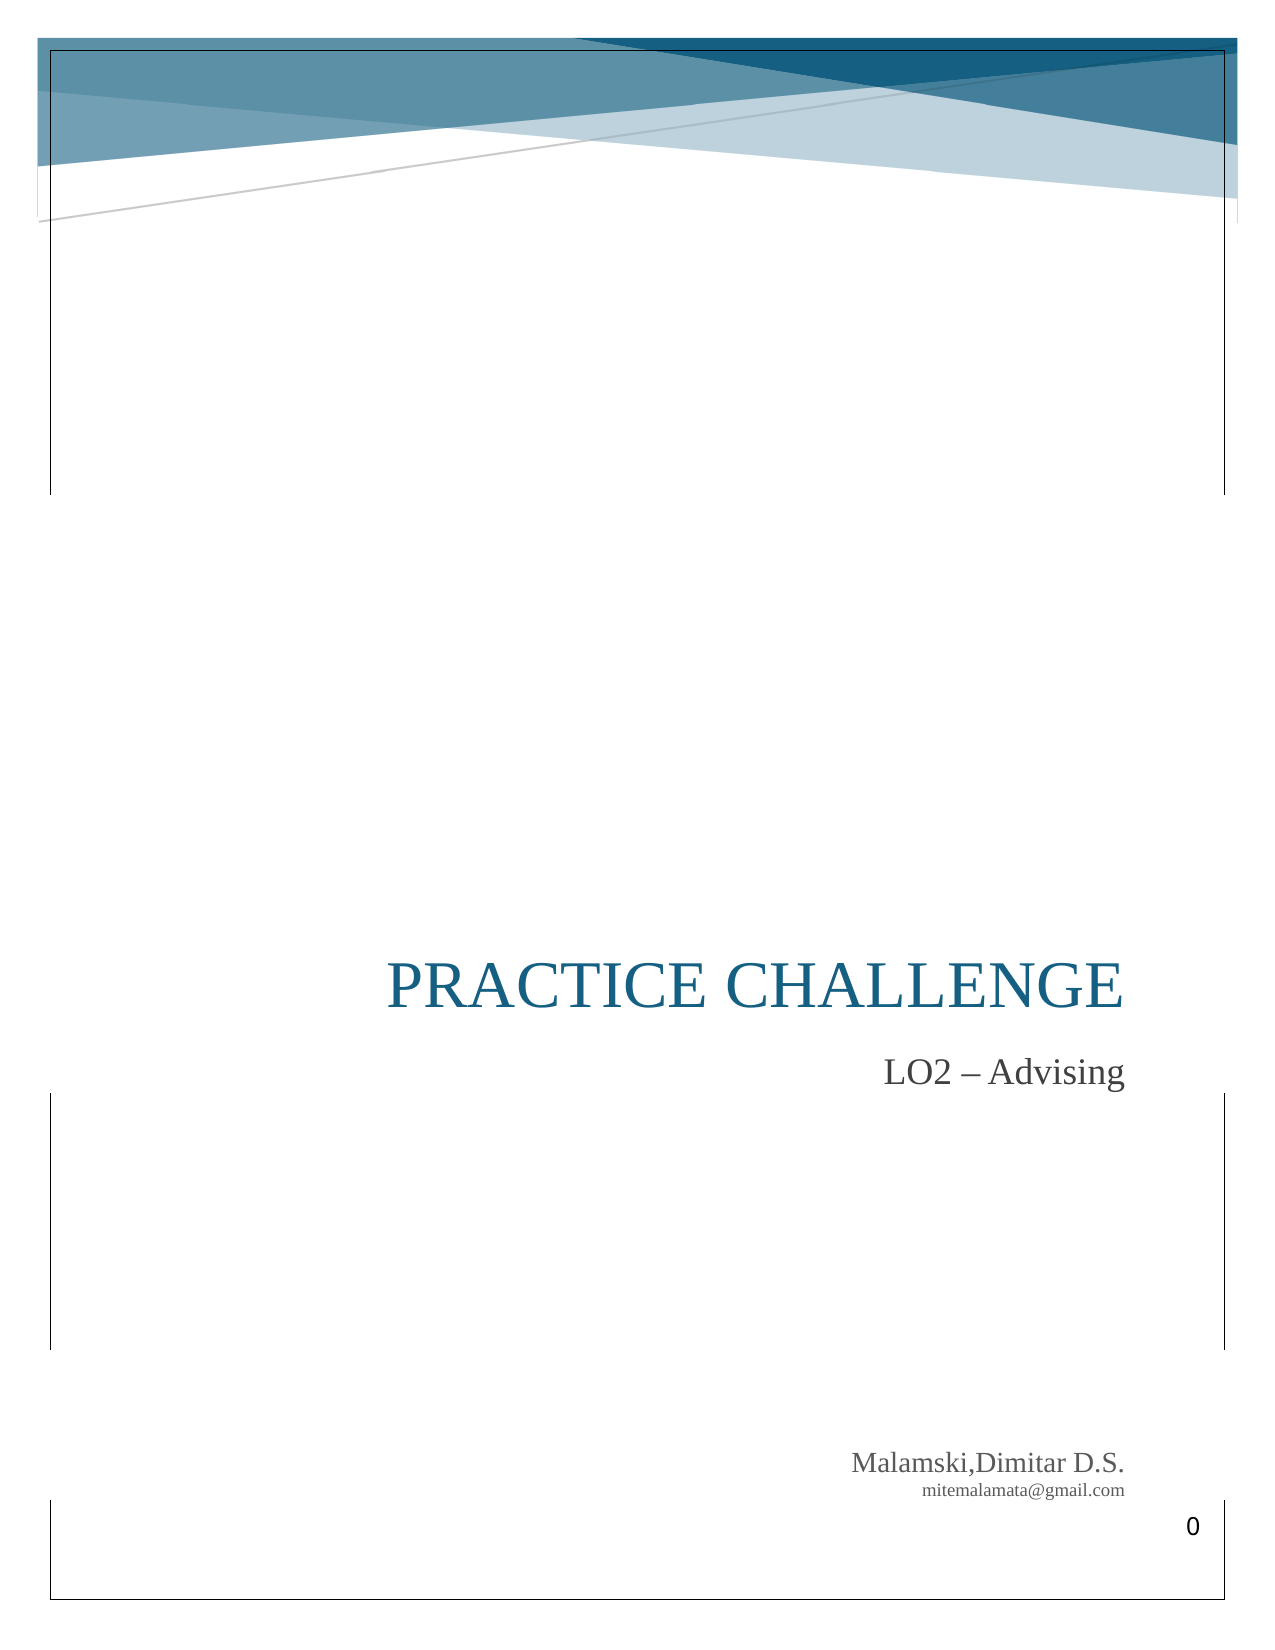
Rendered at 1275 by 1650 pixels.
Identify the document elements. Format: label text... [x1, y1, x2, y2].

text Malamski,Dimitar D.S. [300, 1445, 1125, 1478]
text mitemalamata@gmail.com [300, 1478, 1125, 1500]
text Practice challenge [300, 945, 1125, 1022]
text LO2 – Advising [300, 1050, 1125, 1093]
